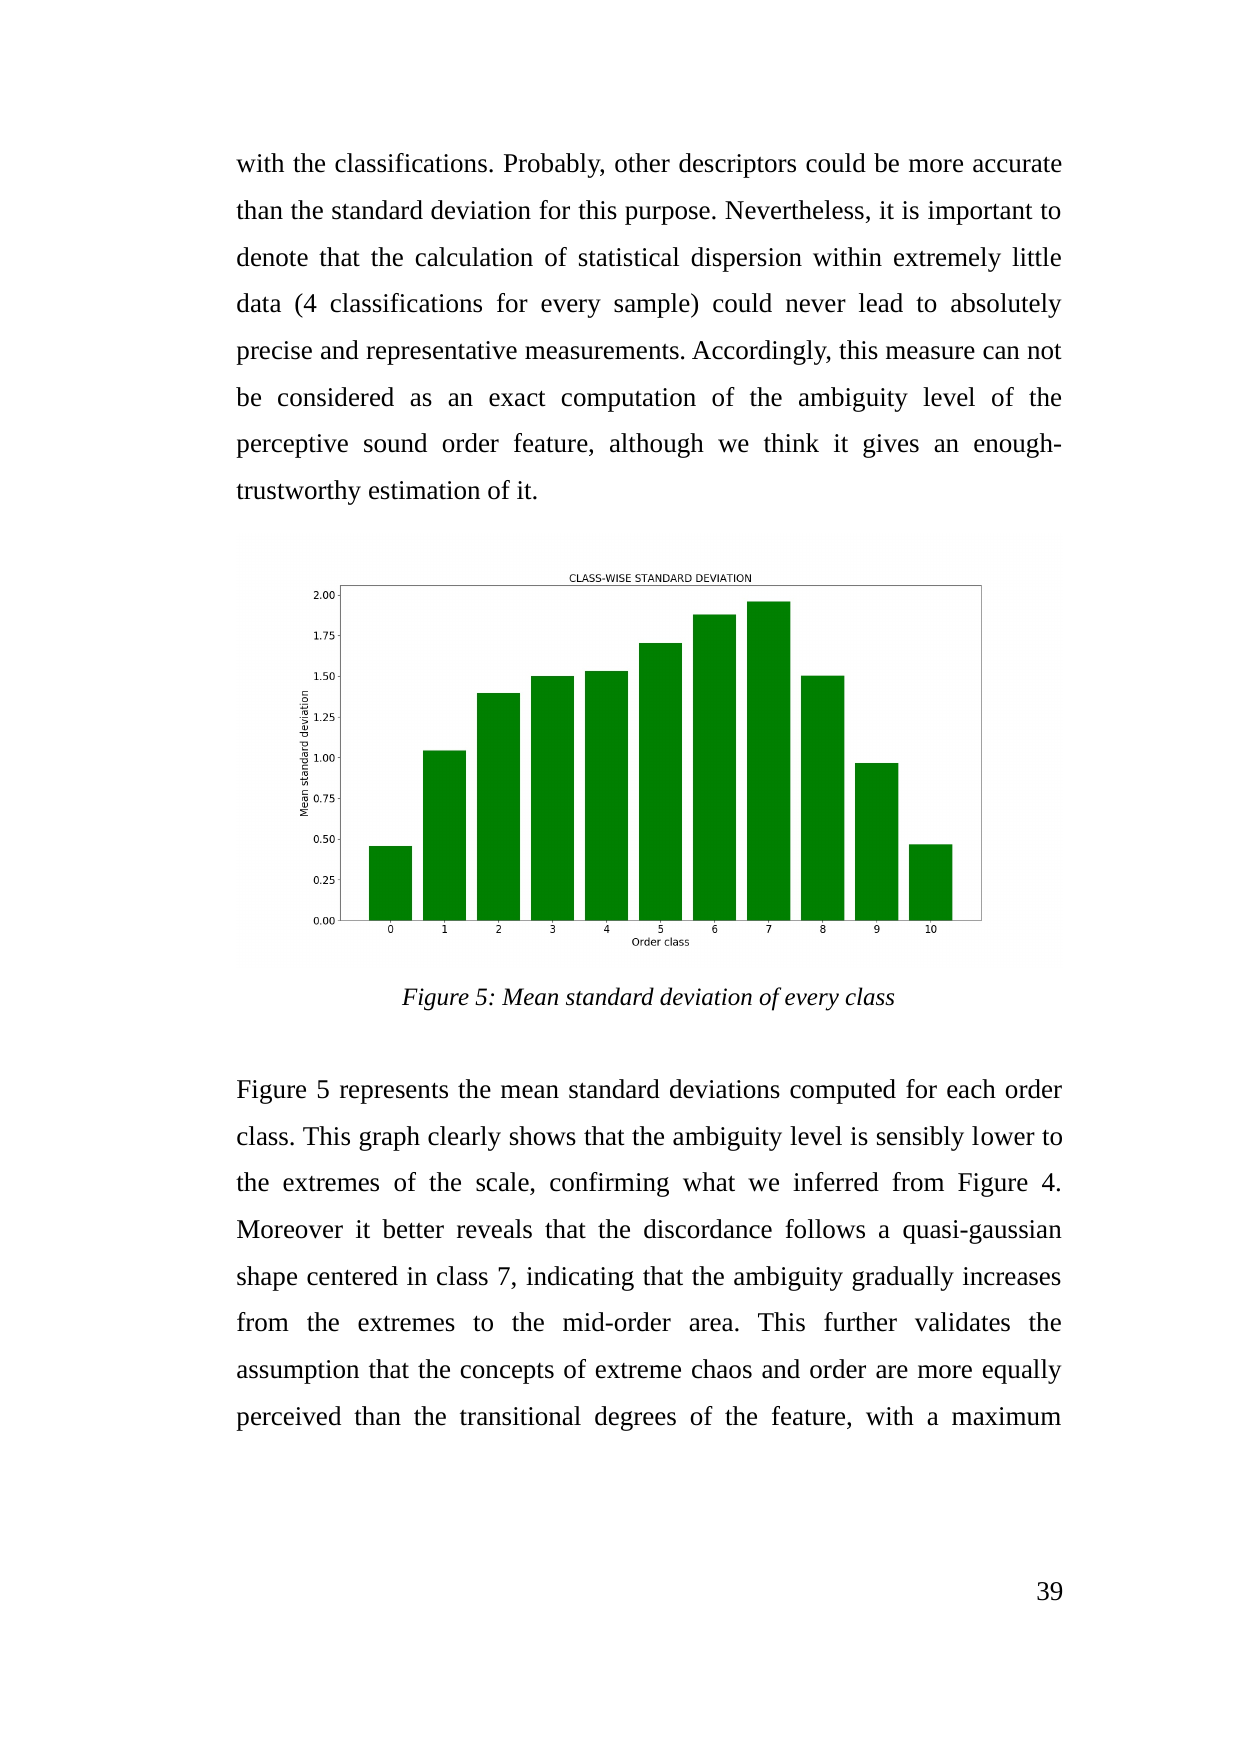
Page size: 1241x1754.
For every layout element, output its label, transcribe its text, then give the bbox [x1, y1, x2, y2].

text with the classifications. Probably, other descriptors could be more accurate than the standard deviation for this purpose. Nevertheless, it is important to denote that the calculation of statistical dispersion within extremely little data (4 classifications for every sample) could never lead to absolutely precise and representative measurements. Accordingly, this measure can not be considered as an exact computation of the ambiguity level of the perceptive sound order feature, although we think it gives an enough-trustworthy estimation of it. [236, 148, 1063, 505]
picture [236, 533, 1063, 968]
text Figure 5 represents the mean standard deviations computed for each order class. This graph clearly shows that the ambiguity level is sensibly lower to the extremes of the scale, confirming what we inferred from Figure 4. Moreover it better reveals that the discordance follows a quasi-gaussian shape centered in class 7, indicating that the ambiguity gradually increases from the extremes to the mid-order area. This further validates the assumption that the concepts of extreme chaos and order are more equally perceived than the transitional degrees of the feature, with a maximum [236, 1073, 1063, 1431]
text Figure 5: Mean standard deviation of every class [236, 968, 1063, 1011]
